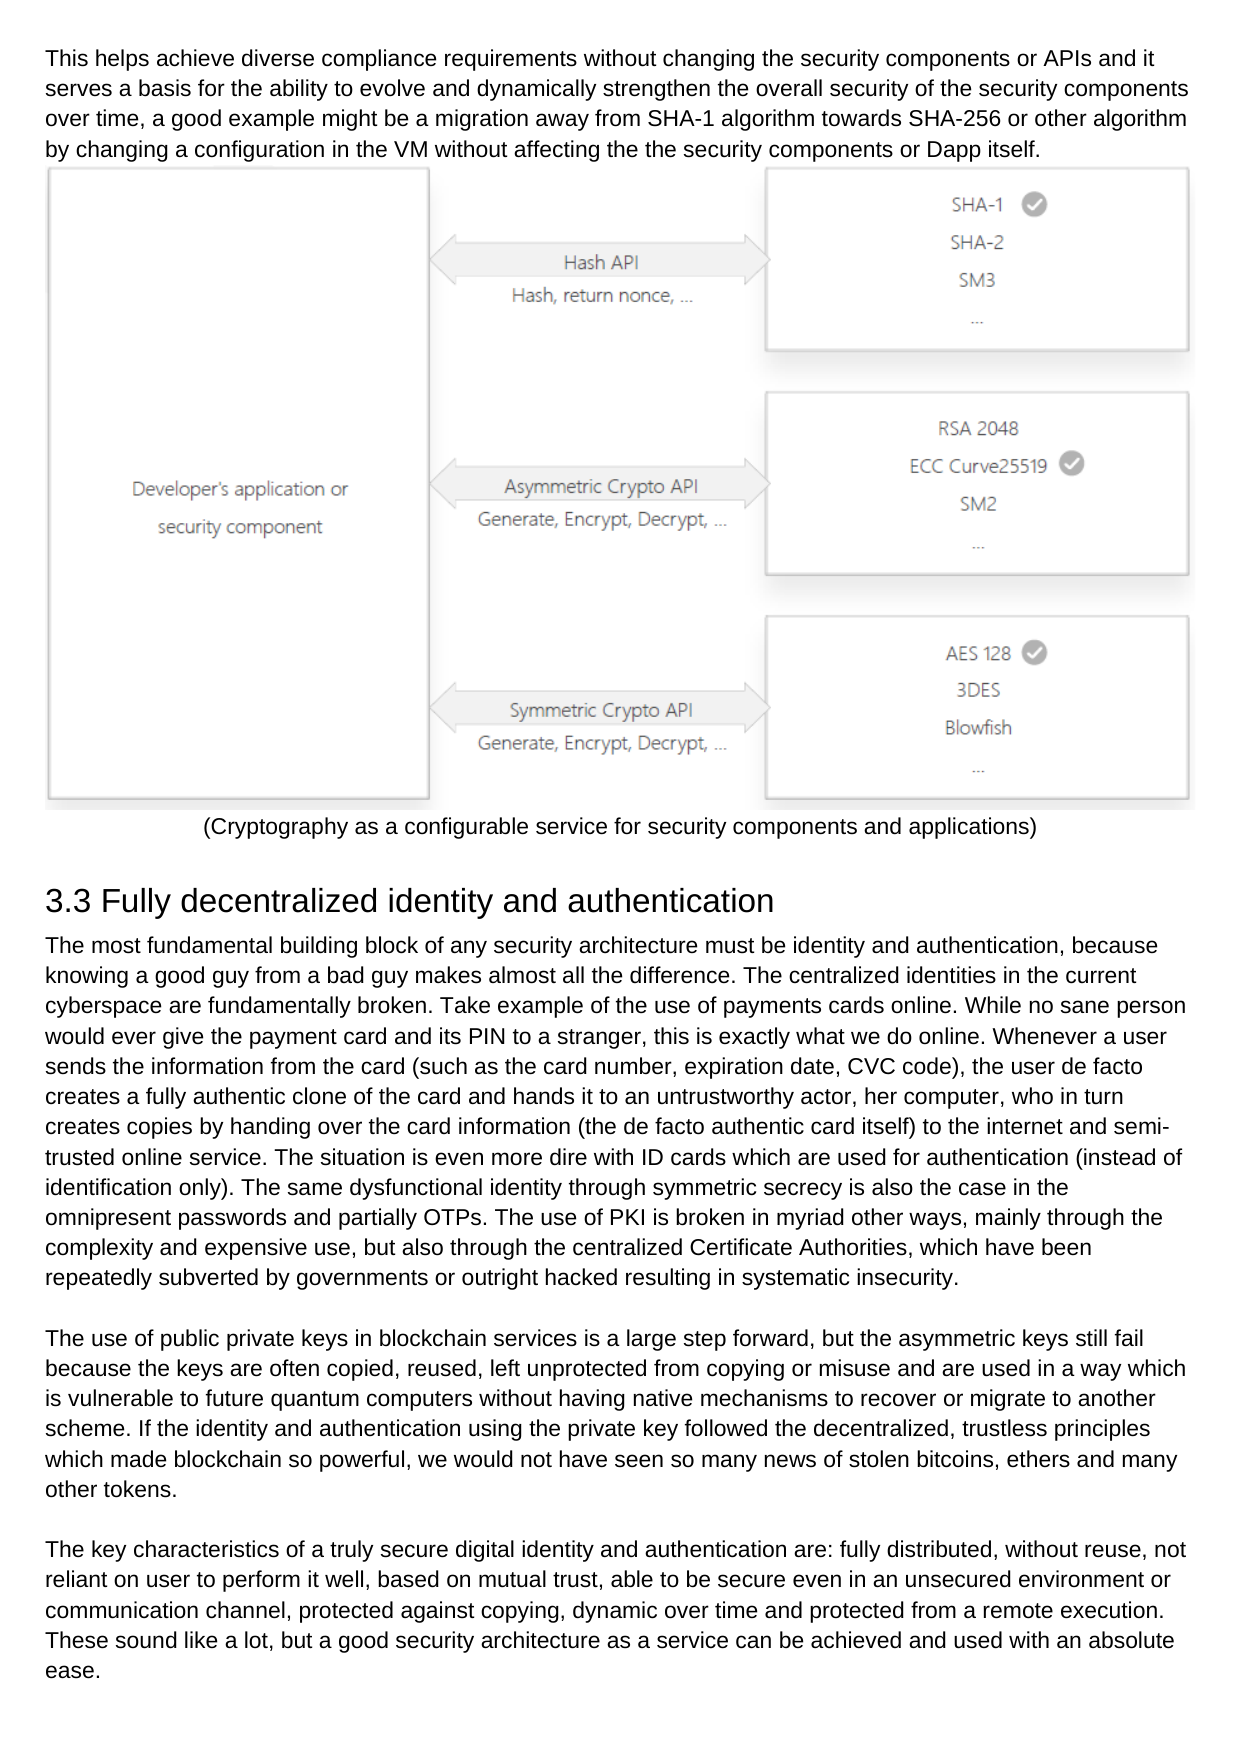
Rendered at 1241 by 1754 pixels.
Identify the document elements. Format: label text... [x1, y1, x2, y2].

text The key characteristics of a truly secure digital identity and authentication are: fully distributed, without reuse, not reliant on user to perform it well, based on mutual trust, able to be secure even in an unsecured environment or communication channel, protected against copying, dynamic over time and protected from a remote execution. These sound like a lot, but a good security architecture as a service can be achieved and used with an absolute ease. [45, 1536, 1195, 1683]
text The most fundamental building block of any security architecture must be identity and authentication, because knowing a good guy from a bad guy makes almost all the difference. The centralized identities in the current cyberspace are fundamentally broken. Take example of the use of payments cards online. While no sane person would ever give the payment card and its PIN to a stranger, this is exactly what we do online. Whenever a user sends the information from the card (such as the card number, expiration date, CVC code), the user de facto creates a fully authentic clone of the card and hands it to an untrustworthy actor, her computer, who in turn creates copies by handing over the card information (the de facto authentic card itself) to the internet and semi-trusted online service. The situation is even more dire with ID cards which are used for authentication (instead of identification only). The same dysfunctional identity through symmetric secrecy is also the case in the omnipresent passwords and partially OTPs. The use of PKI is broken in myriad other ways, mainly through the complexity and expensive use, but also through the centralized Certificate Authorities, which have been repeatedly subverted by governments or outright hacked resulting in systematic insecurity. [45, 932, 1195, 1291]
text (Cryptography as a configurable service for security components and applications) [45, 813, 1195, 840]
text This helps achieve diverse compliance requirements without changing the security components or APIs and it serves a basis for the ability to evolve and dynamically strengthen the overall security of the security components over time, a good example might be a migration away from SHA-1 algorithm towards SHA-256 or other algorithm by changing a configuration in the VM without affecting the the security components or Dapp itself. [45, 45, 1195, 162]
picture [45, 165, 1196, 810]
text The use of public private keys in blockchain services is a large step forward, but the asymmetric keys still fail because the keys are often copied, reused, left unprotected from copying or misuse and are used in a way which is vulnerable to future quantum computers without having native mechanisms to recover or migrate to another scheme. If the identity and authentication using the private key followed the decentralized, trustless principles which made blockchain so powerful, we would not have seen so many news of stolen bitcoins, ethers and many other tokens. [45, 1325, 1195, 1502]
subtitle 3.3 Fully decentralized identity and authentication [45, 881, 1195, 919]
